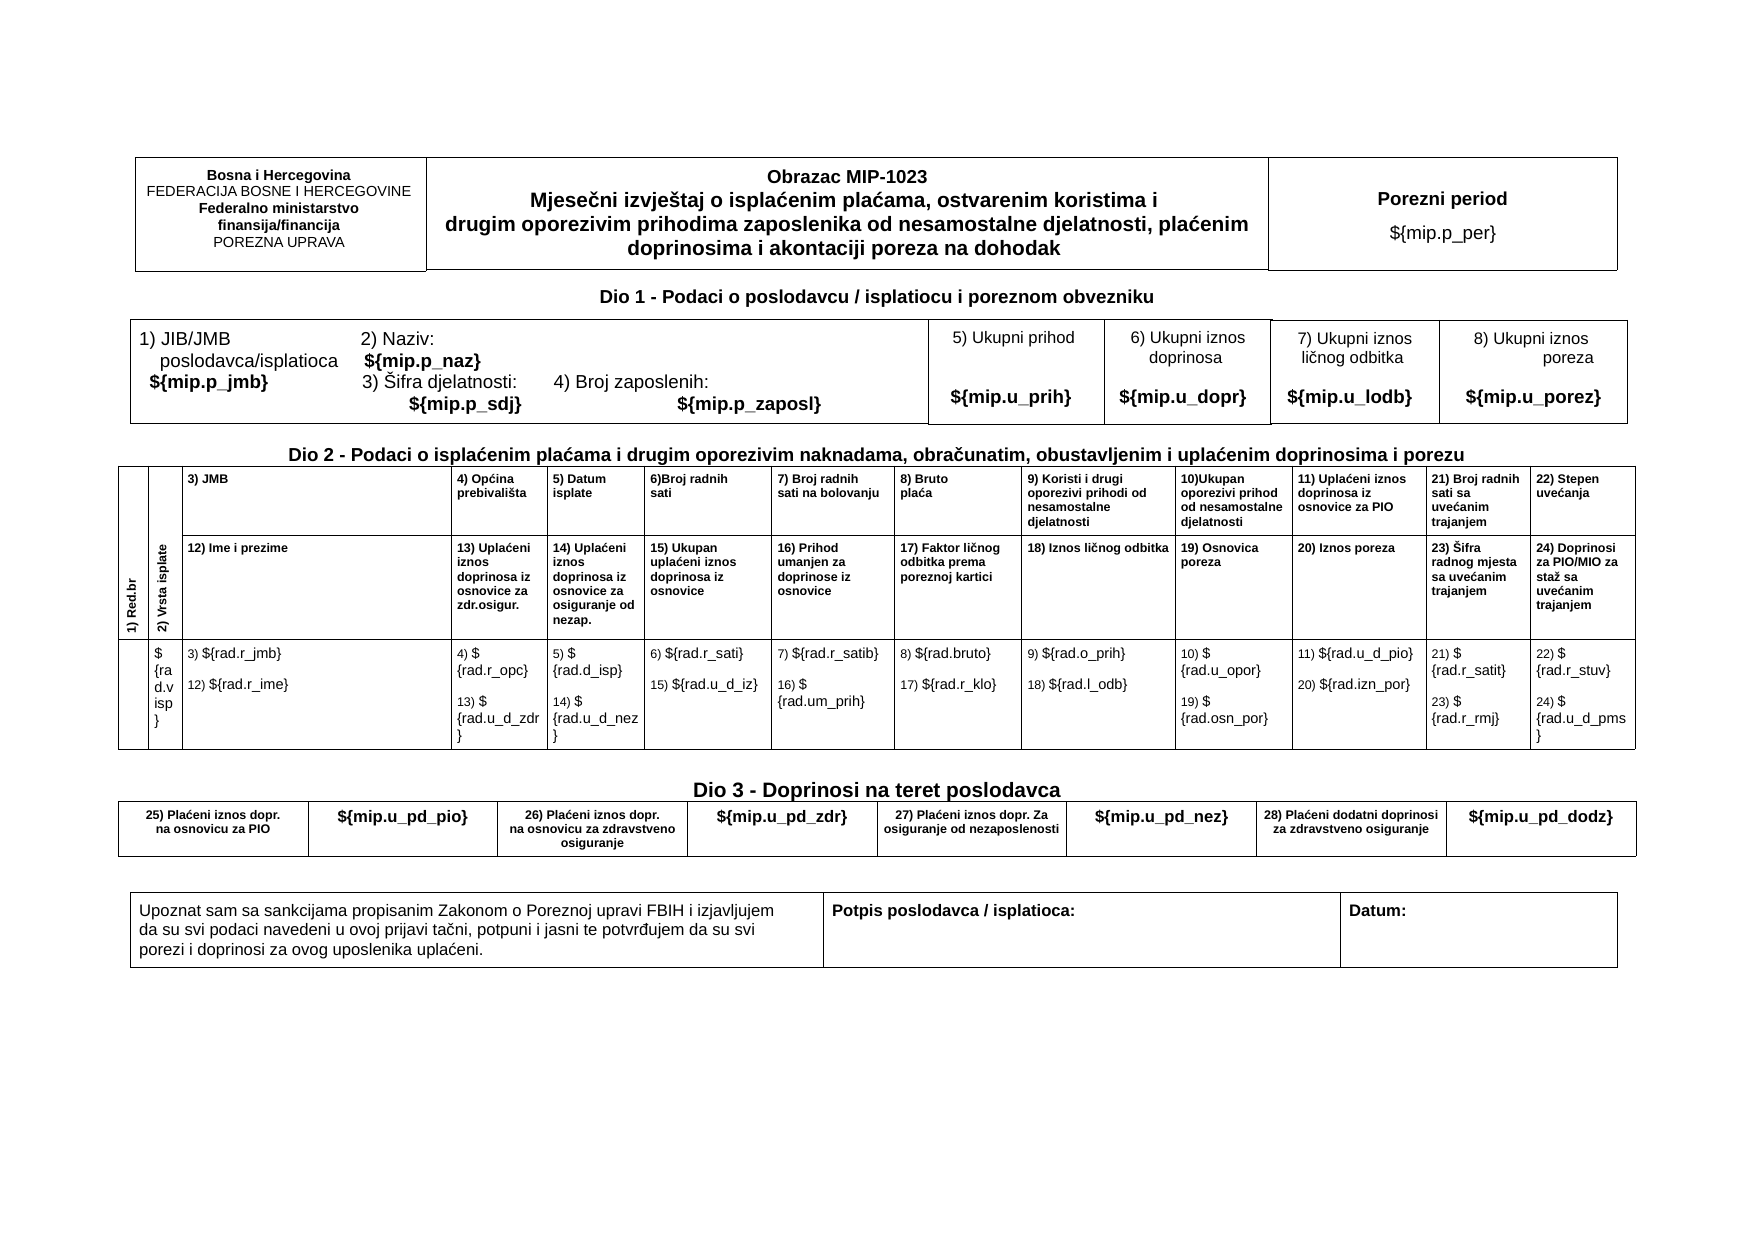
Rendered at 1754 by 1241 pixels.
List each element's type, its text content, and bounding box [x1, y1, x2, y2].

table_header ${mip.u_pd_zdr} [688, 802, 877, 856]
table_header 9) Koristi i drugi oporezivi prihodi od nesamostalne djelatnosti [1022, 467, 1175, 534]
table_cell 3) ${rad.r_jmb} 12) ${rad.r_ime} [183, 640, 451, 749]
text Bosna i Hercegovina FEDERACIJA BOSNE I HERCEGOVINE Federalno ministarstvo finansija/financija POREZNA UPRAVA [144, 166, 417, 250]
table_header 22) Stepen uvećanja [1531, 467, 1635, 534]
text [427, 158, 1268, 269]
table_cell 5) ${rad.d_isp} 14) ${rad.u_d_nez} [548, 640, 644, 749]
table_header 25) Plaćeni iznos dopr. na osnovicu za PIO [119, 802, 308, 856]
table_header 2) Vrsta isplate [149, 467, 182, 639]
table_header 8) Bruto plaća [895, 467, 1021, 534]
text 5) Ukupni prihod ${mip.u_prih} [937, 328, 1095, 407]
table_header 10)Ukupan oporezivi prihod od nesamostalne djelatnosti [1176, 467, 1292, 534]
text Porezni period [1277, 166, 1608, 209]
table_cell 24) Doprinosi za PIO/MIO za staž sa uvećanim trajanjem [1531, 536, 1635, 639]
table_header 28) Plaćeni dodatni doprinosi za zdravstveno osiguranje [1257, 802, 1446, 856]
text Dio 3 - Doprinosi na teret poslodavca [118, 749, 1636, 801]
text Dio 1 - Podaci o poslodavcu / isplatiocu i poreznom obvezniku [118, 286, 1636, 307]
table_cell 23) Šifra radnog mjesta sa uvećanim trajanjem [1427, 536, 1530, 639]
text 7) Ukupni iznos ličnog odbitka ${mip.u_lodb} [1279, 329, 1431, 408]
table_cell 21) ${rad.r_satit} 23) ${rad.r_rmj} [1427, 640, 1530, 749]
table_header ${mip.u_pd_dodz} [1447, 802, 1636, 856]
table_cell 10) ${rad.u_opor} 19) ${rad.osn_por} [1176, 640, 1292, 749]
table_cell 15) Ukupan uplaćeni iznos doprinosa iz osnovice [645, 536, 771, 639]
table_header 7) Broj radnih sati na bolovanju [772, 467, 894, 534]
table_header ${mip.u_pd_pio} [309, 802, 497, 856]
table_cell 16) Prihod umanjen za doprinose iz osnovice [772, 536, 894, 639]
table_cell 19) Osnovica poreza [1176, 536, 1292, 639]
table_cell ${rad.visp} [149, 640, 182, 749]
table_cell 6) ${rad.r_sati} 15) ${rad.u_d_iz} [645, 640, 771, 749]
table_cell 13) Uplaćeni iznos doprinosa iz osnovice za zdr.osigur. [452, 536, 547, 639]
text Dio 2 - Podaci o isplaćenim plaćama i drugim oporezivim naknadama, obračunatim, obustavljenim i uplaćenim doprinosima i porezu [118, 444, 1636, 466]
text Datum: [1349, 901, 1608, 920]
table_header 6)Broj radnih sati [645, 467, 771, 534]
table_cell 8) ${rad.bruto} 17) ${rad.r_klo} [895, 640, 1021, 749]
table_header 11) Uplaćeni iznos doprinosa iz osnovice za PIO [1293, 467, 1426, 534]
table_header 4) Općina prebivališta [452, 467, 547, 534]
table_cell @table:table-row [#list mip.radnik as rad] @/table:table-row [/#list] [119, 640, 148, 749]
table_header ${mip.u_pd_nez} [1067, 802, 1256, 856]
table_header 1) Red.br [119, 467, 148, 639]
table_cell 11) ${rad.u_d_pio} 20) ${rad.izn_por} [1293, 640, 1426, 749]
table_cell 20) Iznos poreza [1293, 536, 1426, 639]
table_header 26) Plaćeni iznos dopr. na osnovicu za zdravstveno osiguranje [498, 802, 687, 856]
table_cell 17) Faktor ličnog odbitka prema poreznoj kartici [895, 536, 1021, 639]
table_cell 9) ${rad.o_prih} 18) ${rad.l_odb} [1022, 640, 1175, 749]
table_cell 22) ${rad.r_stuv} 24) ${rad.u_d_pms} [1531, 640, 1635, 749]
text Potpis poslodavca / isplatioca: [832, 901, 1331, 920]
text 6) Ukupni iznos doprinosa ${mip.u_dopr} [1113, 328, 1263, 407]
table_cell 12) Ime i prezime [183, 536, 451, 639]
table_cell 7) ${rad.r_satib} 16) ${rad.um_prih} [772, 640, 894, 749]
text 8) Ukupni iznos poreza ${mip.u_porez} [1448, 329, 1618, 408]
text 1) JIB/JMB 2) Naziv: poslodavca/isplatioca ${mip.p_naz} ${mip.p_jmb} 3) Šifra djelatnosti: 4) Broj zaposlenih: ${mip.p_sdj} ${mip.p_zaposl} [139, 328, 919, 414]
text Obrazac MIP-1023 Mjesečni izvještaj o isplaćenim plaćama, ostvarenim koristima i drugim oporezivim prihodima zaposlenika od nesamostalne djelatnosti, plaćenim doprinosima i akontaciji poreza na dohodak [435, 166, 1259, 260]
table_cell 18) Iznos ličnog odbitka [1022, 536, 1175, 639]
table_header 27) Plaćeni iznos dopr. Za osiguranje od nezaposlenosti [878, 802, 1066, 856]
text ${mip.p_per} [1277, 222, 1608, 243]
table_header 21) Broj radnih sati sa uvećanim trajanjem [1427, 467, 1530, 534]
text Upoznat sam sa sankcijama propisanim Zakonom o Poreznoj upravi FBIH i izjavljujem da su svi podaci navedeni u ovoj prijavi tačni, potpuni i jasni te potvrđujem da su svi porezi i doprinosi za ovog uposlenika uplaćeni. [139, 901, 814, 958]
table_cell 14) Uplaćeni iznos doprinosa iz osnovice za osiguranje od nezap. [548, 536, 644, 639]
table_cell 4) ${rad.r_opc} 13) ${rad.u_d_zdr} [452, 640, 547, 749]
table_header 3) JMB [183, 467, 451, 534]
table_header 5) Datum isplate [548, 467, 644, 534]
